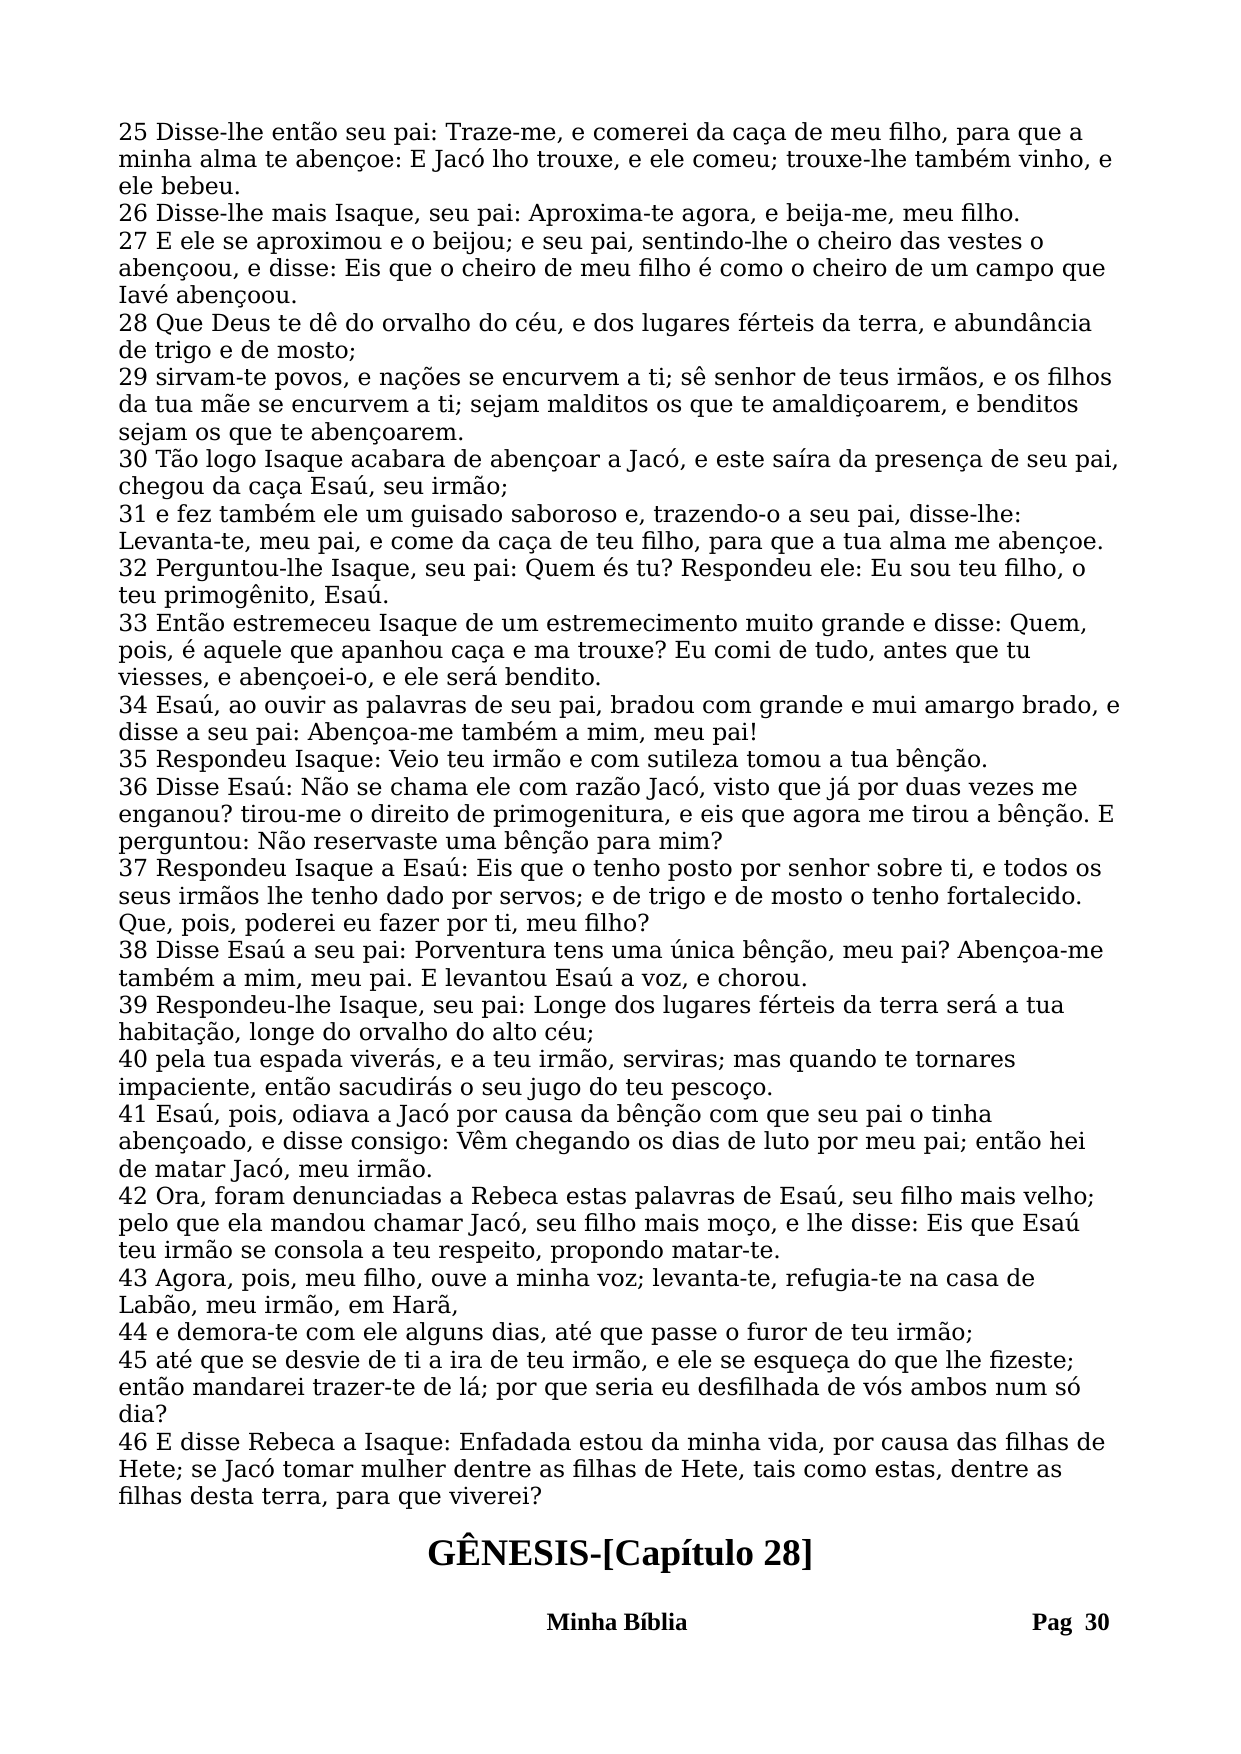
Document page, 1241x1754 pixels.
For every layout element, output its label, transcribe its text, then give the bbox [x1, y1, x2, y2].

text 46 E disse Rebeca a Isaque: Enfadada estou da minha vida, por causa das filhas de Hete; se Jacó tomar mulher dentre as filhas de Hete, tais como estas, dentre as filhas desta terra, para que viverei? [118, 1428, 1122, 1510]
text 29 sirvam-te povos, e nações se encurvem a ti; sê senhor de teus irmãos, e os filhos da tua mãe se encurvem a ti; sejam malditos os que te amaldiçoarem, e benditos sejam os que te abençoarem. [118, 364, 1122, 446]
text 35 Respondeu Isaque: Veio teu irmão e com sutileza tomou a tua bênção. [118, 746, 1122, 773]
text 27 E ele se aproximou e o beijou; e seu pai, sentindo-lhe o cheiro das vestes o abençoou, e disse: Eis que o cheiro de meu filho é como o cheiro de um campo que Iavé abençoou. [118, 227, 1122, 309]
text 45 até que se desvie de ti a ira de teu irmão, e ele se esqueça do que lhe fizeste; então mandarei trazer-te de lá; por que seria eu desfilhada de vós ambos num só dia? [118, 1346, 1122, 1428]
text 37 Respondeu Isaque a Esaú: Eis que o tenho posto por senhor sobre ti, e todos os seus irmãos lhe tenho dado por servos; e de trigo e de mosto o tenho fortalecido. Que, pois, poderei eu fazer por ti, meu filho? [118, 855, 1122, 937]
text 43 Agora, pois, meu filho, ouve a minha voz; levanta-te, refugia-te na casa de Labão, meu irmão, em Harã, [118, 1264, 1122, 1319]
text 41 Esaú, pois, odiava a Jacó por causa da bênção com que seu pai o tinha abençoado, e disse consigo: Vêm chegando os dias de luto por meu pai; então hei de matar Jacó, meu irmão. [118, 1101, 1122, 1182]
text 33 Então estremeceu Isaque de um estremecimento muito grande e disse: Quem, pois, é aquele que apanhou caça e ma trouxe? Eu comi de tudo, antes que tu viesses, e abençoei-o, e ele será bendito. [118, 609, 1122, 691]
text 36 Disse Esaú: Não se chama ele com razão Jacó, visto que já por duas vezes me enganou? tirou-me o direito de primogenitura, e eis que agora me tirou a bênção. E perguntou: Não reservaste uma bênção para mim? [118, 773, 1122, 855]
text 30 Tão logo Isaque acabara de abençoar a Jacó, e este saíra da presença de seu pai, chegou da caça Esaú, seu irmão; [118, 446, 1122, 500]
text 25 Disse-lhe então seu pai: Traze-me, e comerei da caça de meu filho, para que a minha alma te abençoe: E Jacó lho trouxe, e ele comeu; trouxe-lhe também vinho, e ele bebeu. [118, 118, 1122, 200]
text 26 Disse-lhe mais Isaque, seu pai: Aproxima-te agora, e beija-me, meu filho. [118, 200, 1122, 227]
text 38 Disse Esaú a seu pai: Porventura tens uma única bênção, meu pai? Abençoa-me também a mim, meu pai. E levantou Esaú a voz, e chorou. [118, 937, 1122, 991]
text 32 Perguntou-lhe Isaque, seu pai: Quem és tu? Respondeu ele: Eu sou teu filho, o teu primogênito, Esaú. [118, 555, 1122, 609]
text 39 Respondeu-lhe Isaque, seu pai: Longe dos lugares férteis da terra será a tua habitação, longe do orvalho do alto céu; [118, 991, 1122, 1046]
text 40 pela tua espada viverás, e a teu irmão, serviras; mas quando te tornares impaciente, então sacudirás o seu jugo do teu pescoço. [118, 1046, 1122, 1101]
text 34 Esaú, ao ouvir as palavras de seu pai, bradou com grande e mui amargo brado, e disse a seu pai: Abençoa-me também a mim, meu pai! [118, 691, 1122, 746]
text 28 Que Deus te dê do orvalho do céu, e dos lugares férteis da terra, e abundância de trigo e de mosto; [118, 309, 1122, 364]
subtitle GÊNESIS-[Capítulo 28] [118, 1531, 1122, 1574]
text 44 e demora-te com ele alguns dias, até que passe o furor de teu irmão; [118, 1319, 1122, 1346]
text 31 e fez também ele um guisado saboroso e, trazendo-o a seu pai, disse-lhe: Levanta-te, meu pai, e come da caça de teu filho, para que a tua alma me abençoe. [118, 500, 1122, 555]
text 42 Ora, foram denunciadas a Rebeca estas palavras de Esaú, seu filho mais velho; pelo que ela mandou chamar Jacó, seu filho mais moço, e lhe disse: Eis que Esaú teu irmão se consola a teu respeito, propondo matar-te. [118, 1182, 1122, 1264]
